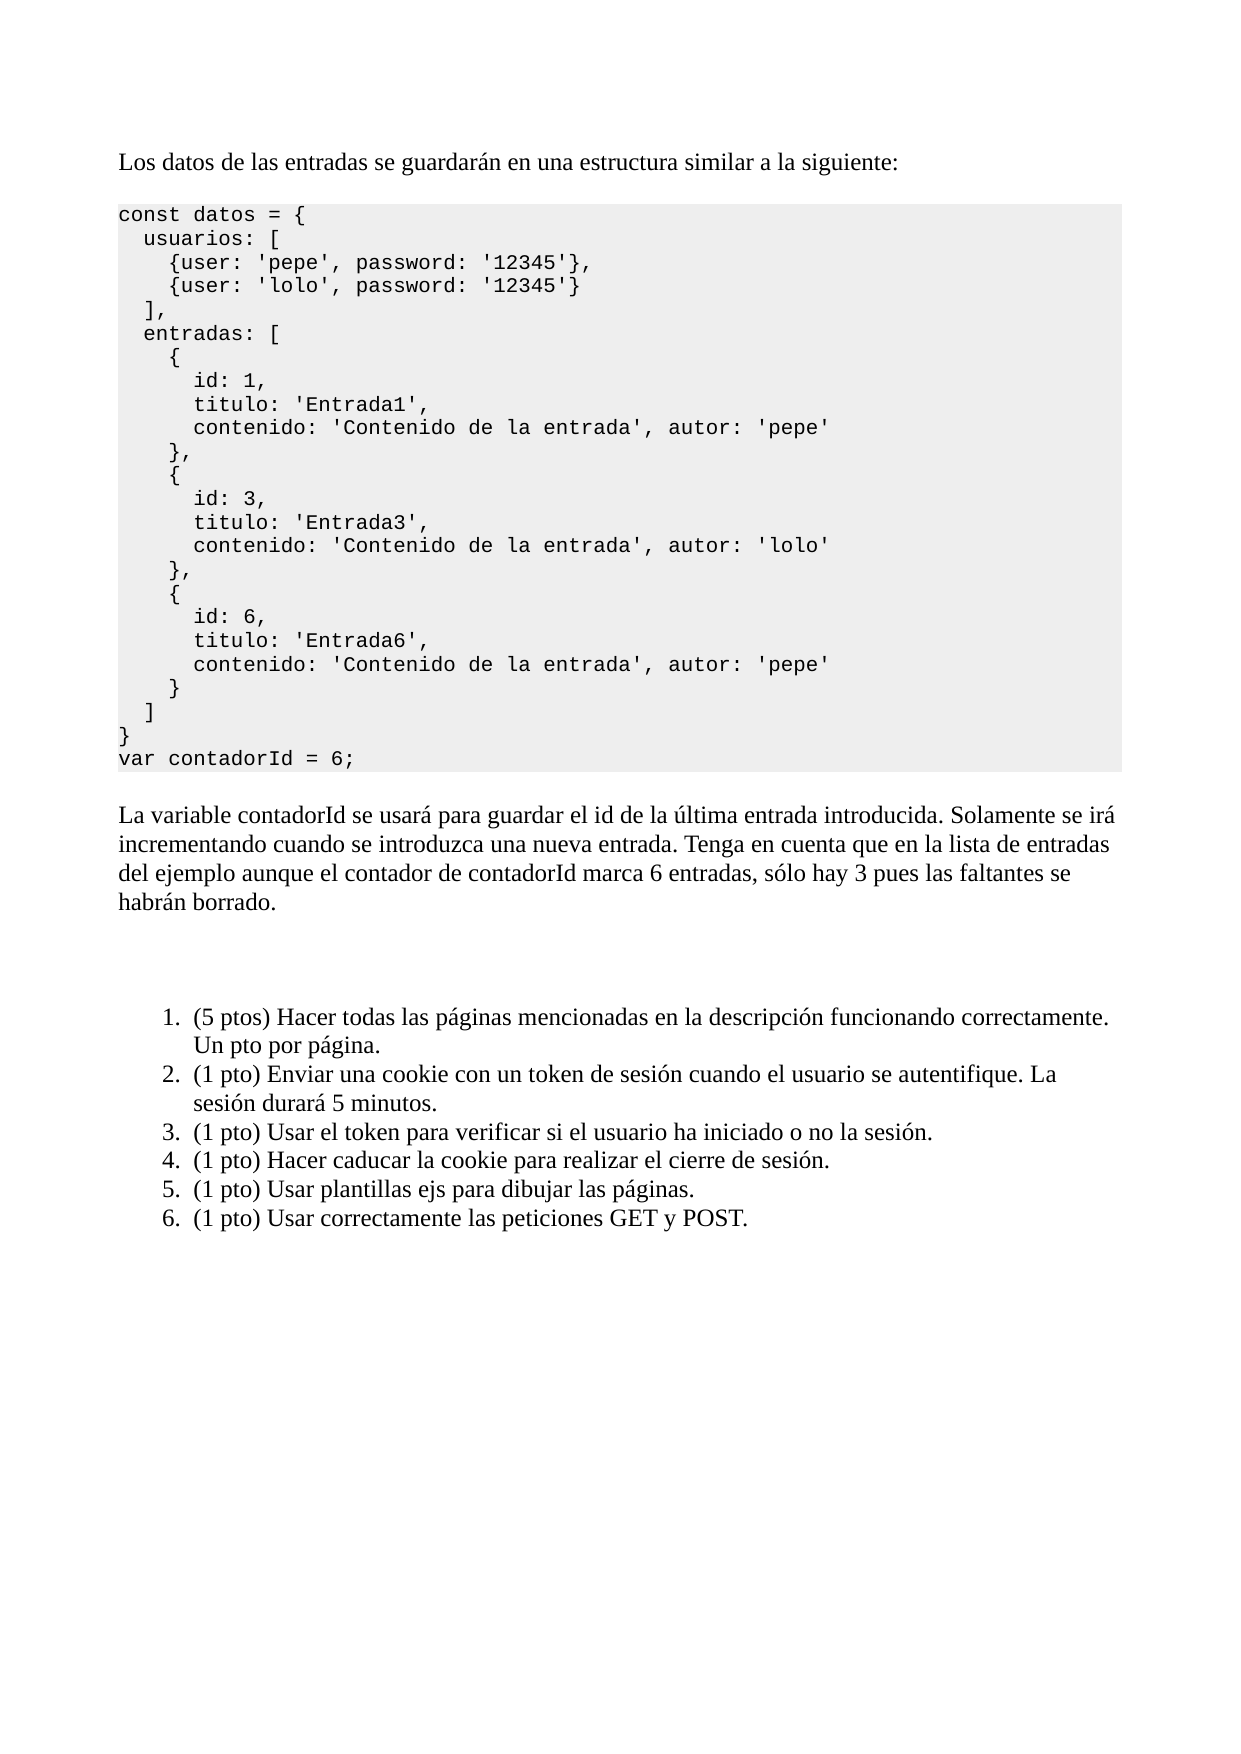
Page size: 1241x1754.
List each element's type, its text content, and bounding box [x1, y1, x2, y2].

text {user: 'pepe', password: '12345'}, [118, 252, 1122, 275]
text ], [118, 299, 1122, 323]
text {user: 'lolo', password: '12345'} [118, 275, 1122, 299]
text La variable contadorId se usará para guardar el id de la última entrada introducida. Solamente se irá incrementando cuando se introduzca una nueva entrada. Tenga en cuenta que en la lista de entradas del ejemplo aunque el contador de contadorId marca 6 entradas, sólo hay 3 pues las faltantes se habrán borrado. [118, 801, 1122, 916]
list (5 ptos) Hacer todas las páginas mencionadas en la descripción funcionando correctamente. Un pto por página. [156, 1002, 1122, 1059]
text }, [118, 559, 1122, 583]
list (1 pto) Usar correctamente las peticiones GET y POST. [156, 1203, 1122, 1232]
text contenido: 'Contenido de la entrada', autor: 'pepe' [118, 654, 1122, 677]
text }, [118, 441, 1122, 464]
text usuarios: [ [118, 228, 1122, 252]
text titulo: 'Entrada6', [118, 630, 1122, 654]
text ] [118, 701, 1122, 724]
text { [118, 583, 1122, 606]
list (1 pto) Usar el token para verificar si el usuario ha iniciado o no la sesión. [156, 1117, 1122, 1146]
text id: 1, [118, 370, 1122, 393]
list (1 pto) Usar plantillas ejs para dibujar las páginas. [156, 1174, 1122, 1203]
text titulo: 'Entrada1', [118, 393, 1122, 417]
text { [118, 464, 1122, 488]
text id: 3, [118, 488, 1122, 512]
text titulo: 'Entrada3', [118, 512, 1122, 535]
text var contadorId = 6; [118, 748, 1122, 772]
text const datos = { [118, 204, 1122, 228]
text entradas: [ [118, 323, 1122, 346]
text } [118, 677, 1122, 701]
text Los datos de las entradas se guardarán en una estructura similar a la siguiente: [118, 147, 1122, 176]
list (1 pto) Enviar una cookie con un token de sesión cuando el usuario se autentifique. La sesión durará 5 minutos. [156, 1059, 1122, 1117]
text { [118, 346, 1122, 370]
text } [118, 724, 1122, 748]
text contenido: 'Contenido de la entrada', autor: 'pepe' [118, 417, 1122, 441]
list (1 pto) Hacer caducar la cookie para realizar el cierre de sesión. [156, 1146, 1122, 1174]
text contenido: 'Contenido de la entrada', autor: 'lolo' [118, 535, 1122, 559]
text id: 6, [118, 606, 1122, 630]
